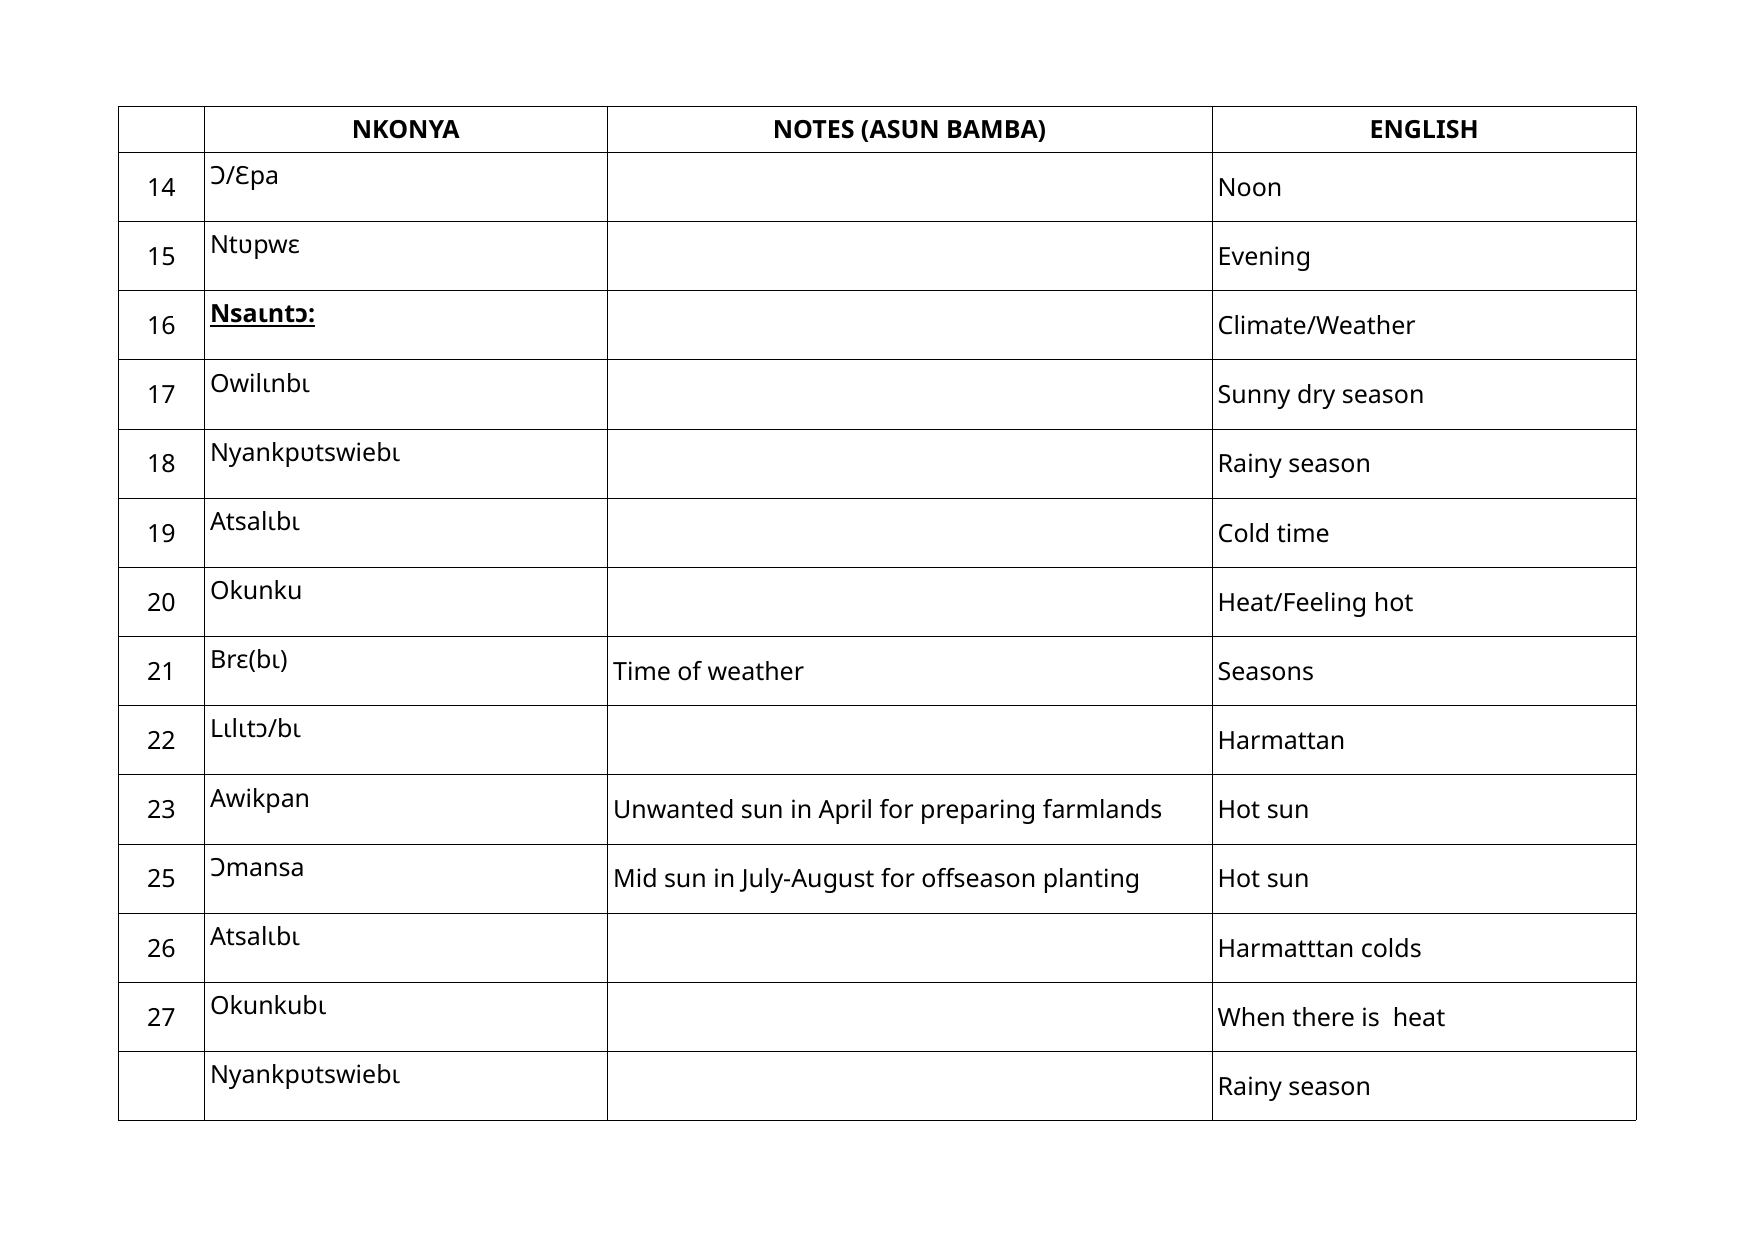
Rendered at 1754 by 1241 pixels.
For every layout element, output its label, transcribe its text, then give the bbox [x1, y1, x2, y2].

table_cell Rainy season [1213, 430, 1636, 498]
table_cell Noon [1213, 153, 1636, 221]
table_cell 16 [119, 291, 204, 359]
table_cell Climate/Weather [1213, 291, 1636, 359]
table_cell Time of weather [608, 637, 1212, 705]
table_cell Okunku [205, 568, 607, 636]
table_cell 26 [119, 914, 204, 982]
table_cell Okunkubɩ [205, 983, 607, 1051]
table_cell Harmatttan colds [1213, 914, 1636, 982]
table_cell Ɔmansa [205, 845, 607, 913]
table_cell Nyankpʋtswiebɩ [205, 430, 607, 498]
table_cell Lɩlɩtɔ/bɩ [205, 706, 607, 774]
table_cell Rainy season [1213, 1052, 1636, 1120]
table_cell [608, 430, 1212, 498]
table_cell Brɛ(bɩ) [205, 637, 607, 705]
table_cell 18 [119, 430, 204, 498]
table_cell Hot sun [1213, 845, 1636, 913]
table_cell [608, 1052, 1212, 1120]
table_cell Heat/Feeling hot [1213, 568, 1636, 636]
table_cell [119, 1052, 204, 1120]
table_cell 25 [119, 845, 204, 913]
table_header ENGLISH [1213, 107, 1636, 152]
table_header NOTES (ASƲN BAMBA) [608, 107, 1212, 152]
table_cell 23 [119, 775, 204, 843]
table_cell Ɔ/Ɛpa [205, 153, 607, 221]
table_cell Sunny dry season [1213, 360, 1636, 428]
table_cell [608, 499, 1212, 567]
table_cell When there is heat [1213, 983, 1636, 1051]
table_cell Seasons [1213, 637, 1636, 705]
table_cell Unwanted sun in April for preparing farmlands [608, 775, 1212, 843]
table_cell 15 [119, 222, 204, 290]
table_cell [608, 153, 1212, 221]
table_cell 22 [119, 706, 204, 774]
table_cell Mid sun in July-August for offseason planting [608, 845, 1212, 913]
table_cell [608, 983, 1212, 1051]
table_cell Nsaɩntɔ: [205, 291, 607, 359]
table_cell Ntʋpwɛ [205, 222, 607, 290]
table_cell Nyankpʋtswiebɩ [205, 1052, 607, 1120]
table_cell 17 [119, 360, 204, 428]
table_cell Hot sun [1213, 775, 1636, 843]
table_cell 21 [119, 637, 204, 705]
table_cell Evening [1213, 222, 1636, 290]
table_cell Owilɩnbɩ [205, 360, 607, 428]
table_cell Atsalɩbɩ [205, 914, 607, 982]
table_cell [608, 222, 1212, 290]
table_cell Harmattan [1213, 706, 1636, 774]
table_cell [608, 291, 1212, 359]
table_cell Awikpan [205, 775, 607, 843]
table_cell [608, 914, 1212, 982]
table_cell [608, 360, 1212, 428]
table_header NKONYA [205, 107, 607, 152]
table_cell [608, 706, 1212, 774]
table_header [119, 107, 204, 152]
table_cell Cold time [1213, 499, 1636, 567]
table_cell 27 [119, 983, 204, 1051]
table_cell 19 [119, 499, 204, 567]
table_cell [608, 568, 1212, 636]
table_cell 20 [119, 568, 204, 636]
table_cell 14 [119, 153, 204, 221]
table_cell Atsalɩbɩ [205, 499, 607, 567]
